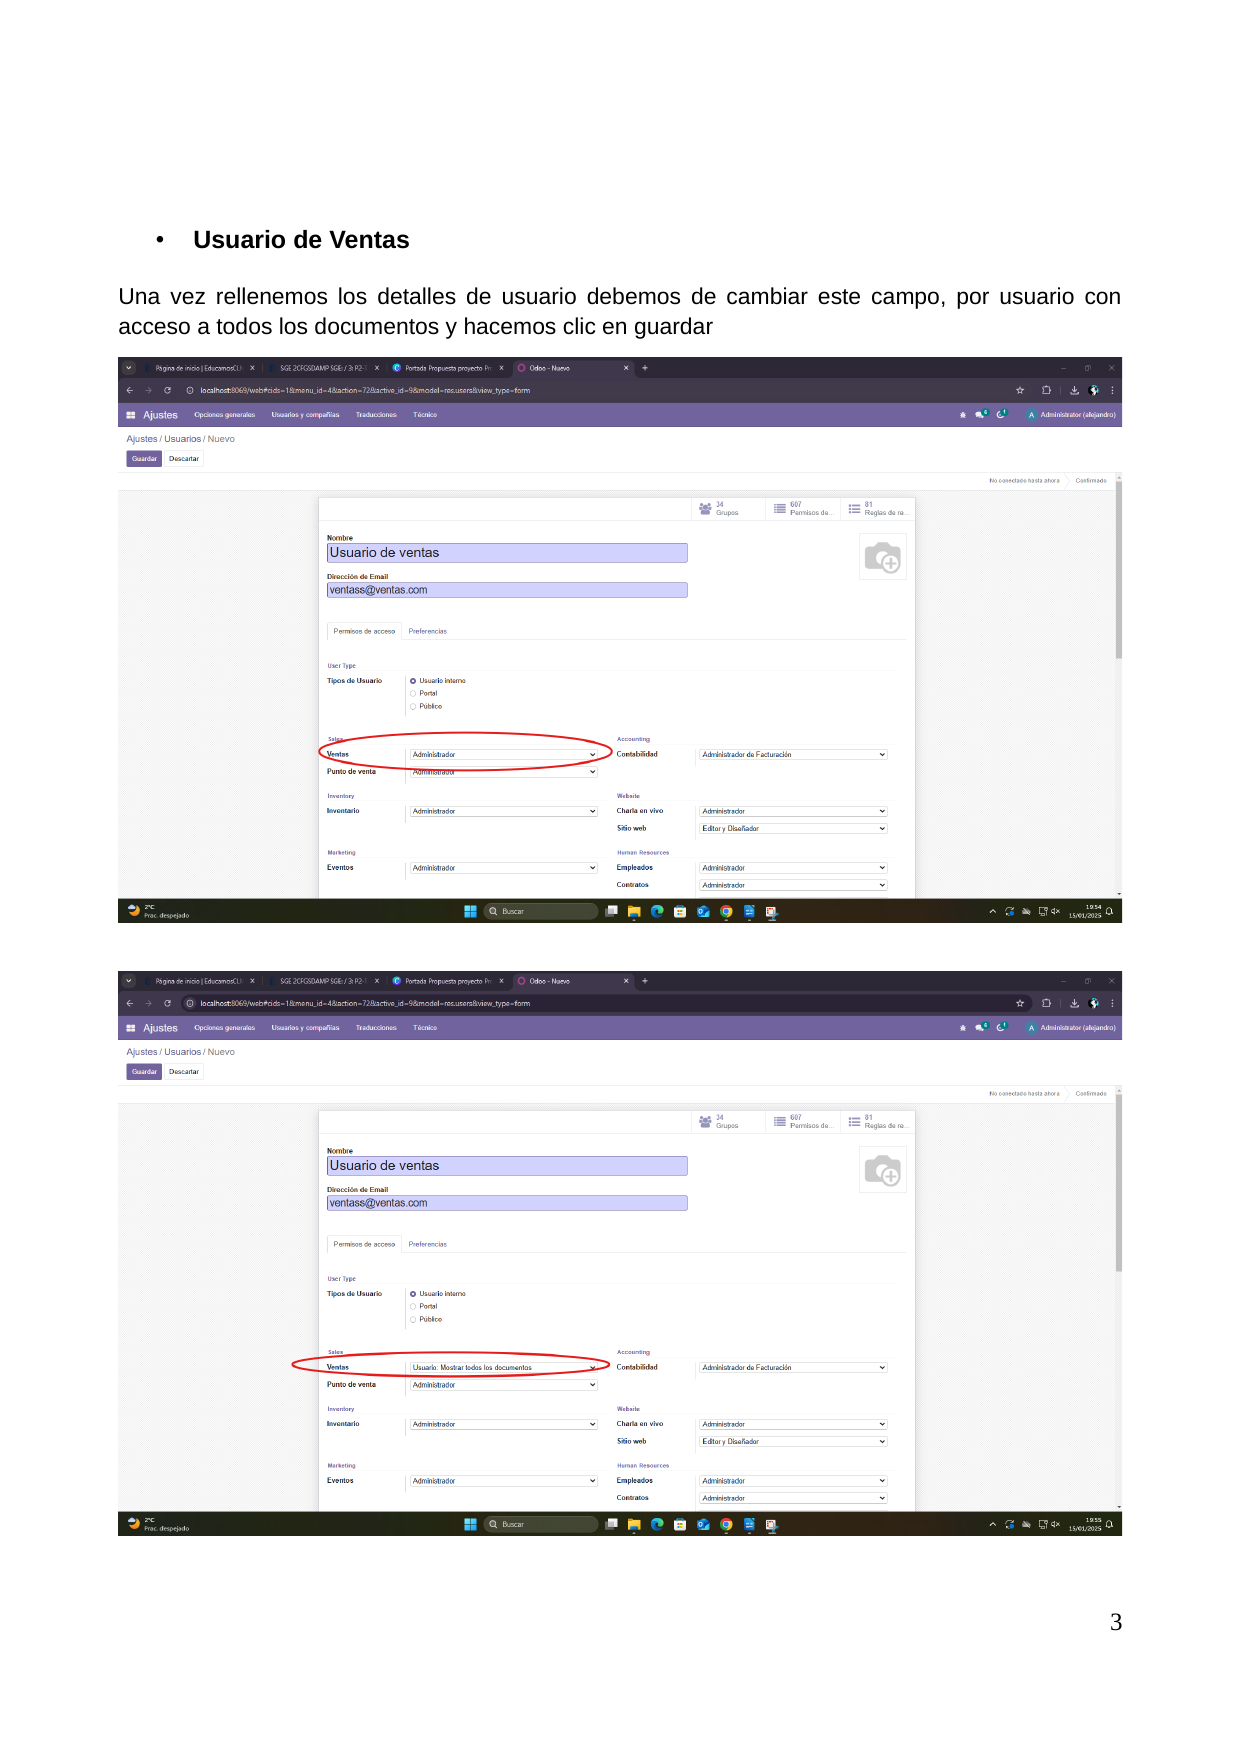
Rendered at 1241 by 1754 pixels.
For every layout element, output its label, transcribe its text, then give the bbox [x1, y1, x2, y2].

picture [118, 971, 1123, 1536]
picture [118, 357, 1123, 923]
text Una vez rellenemos los detalles de usuario debemos de cambiar este campo, por usuario con acceso a todos los documentos y hacemos clic en guardar [118, 283, 1122, 339]
subtitle Usuario de Ventas [156, 225, 1122, 254]
